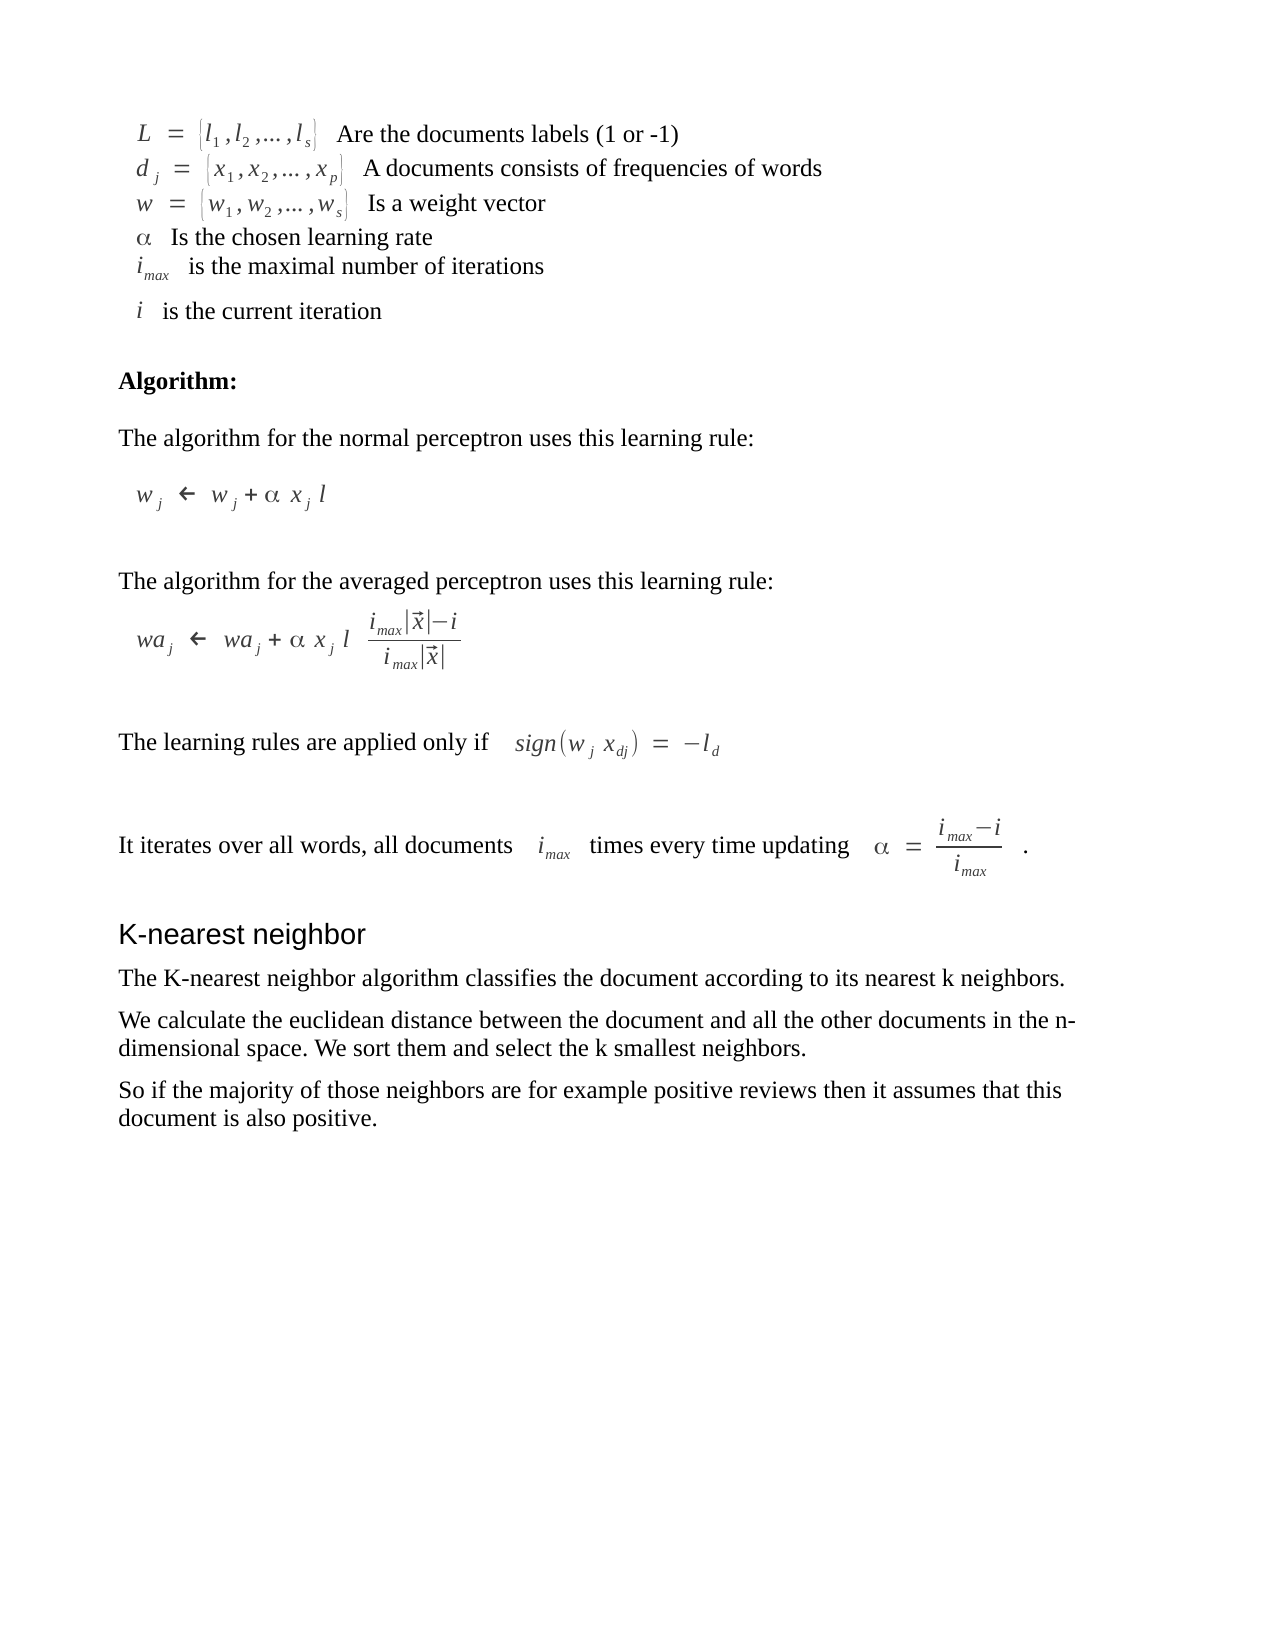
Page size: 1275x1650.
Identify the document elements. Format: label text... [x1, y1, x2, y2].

text A documents consists of frequencies of words [118, 153, 1157, 187]
text Algorithm: [118, 366, 1157, 394]
text Is a weight vector [118, 187, 1157, 222]
text So if the majority of those neighbors are for example positive reviews then it assumes that this document is also positive. [118, 1075, 1157, 1132]
text is the maximal number of iterations [118, 251, 1157, 283]
text We calculate the euclidean distance between the document and all the other documents in the n-dimensional space. We sort them and select the k smallest neighbors. [118, 1005, 1157, 1062]
text It iterates over all words, all documents times every time updating . [118, 813, 1157, 880]
text Is the chosen learning rate [118, 222, 1157, 251]
text Are the documents labels (1 or -1) [118, 118, 1157, 153]
text is the current iteration [118, 296, 1157, 324]
text The algorithm for the averaged perceptron uses this learning rule: [118, 566, 1157, 595]
text The K-nearest neighbor algorithm classifies the document according to its nearest k neighbors. [118, 963, 1157, 992]
title K-nearest neighbor [118, 917, 1157, 951]
text The learning rules are applied only if [118, 727, 1157, 760]
text The algorithm for the normal perceptron uses this learning rule: [118, 423, 1157, 452]
